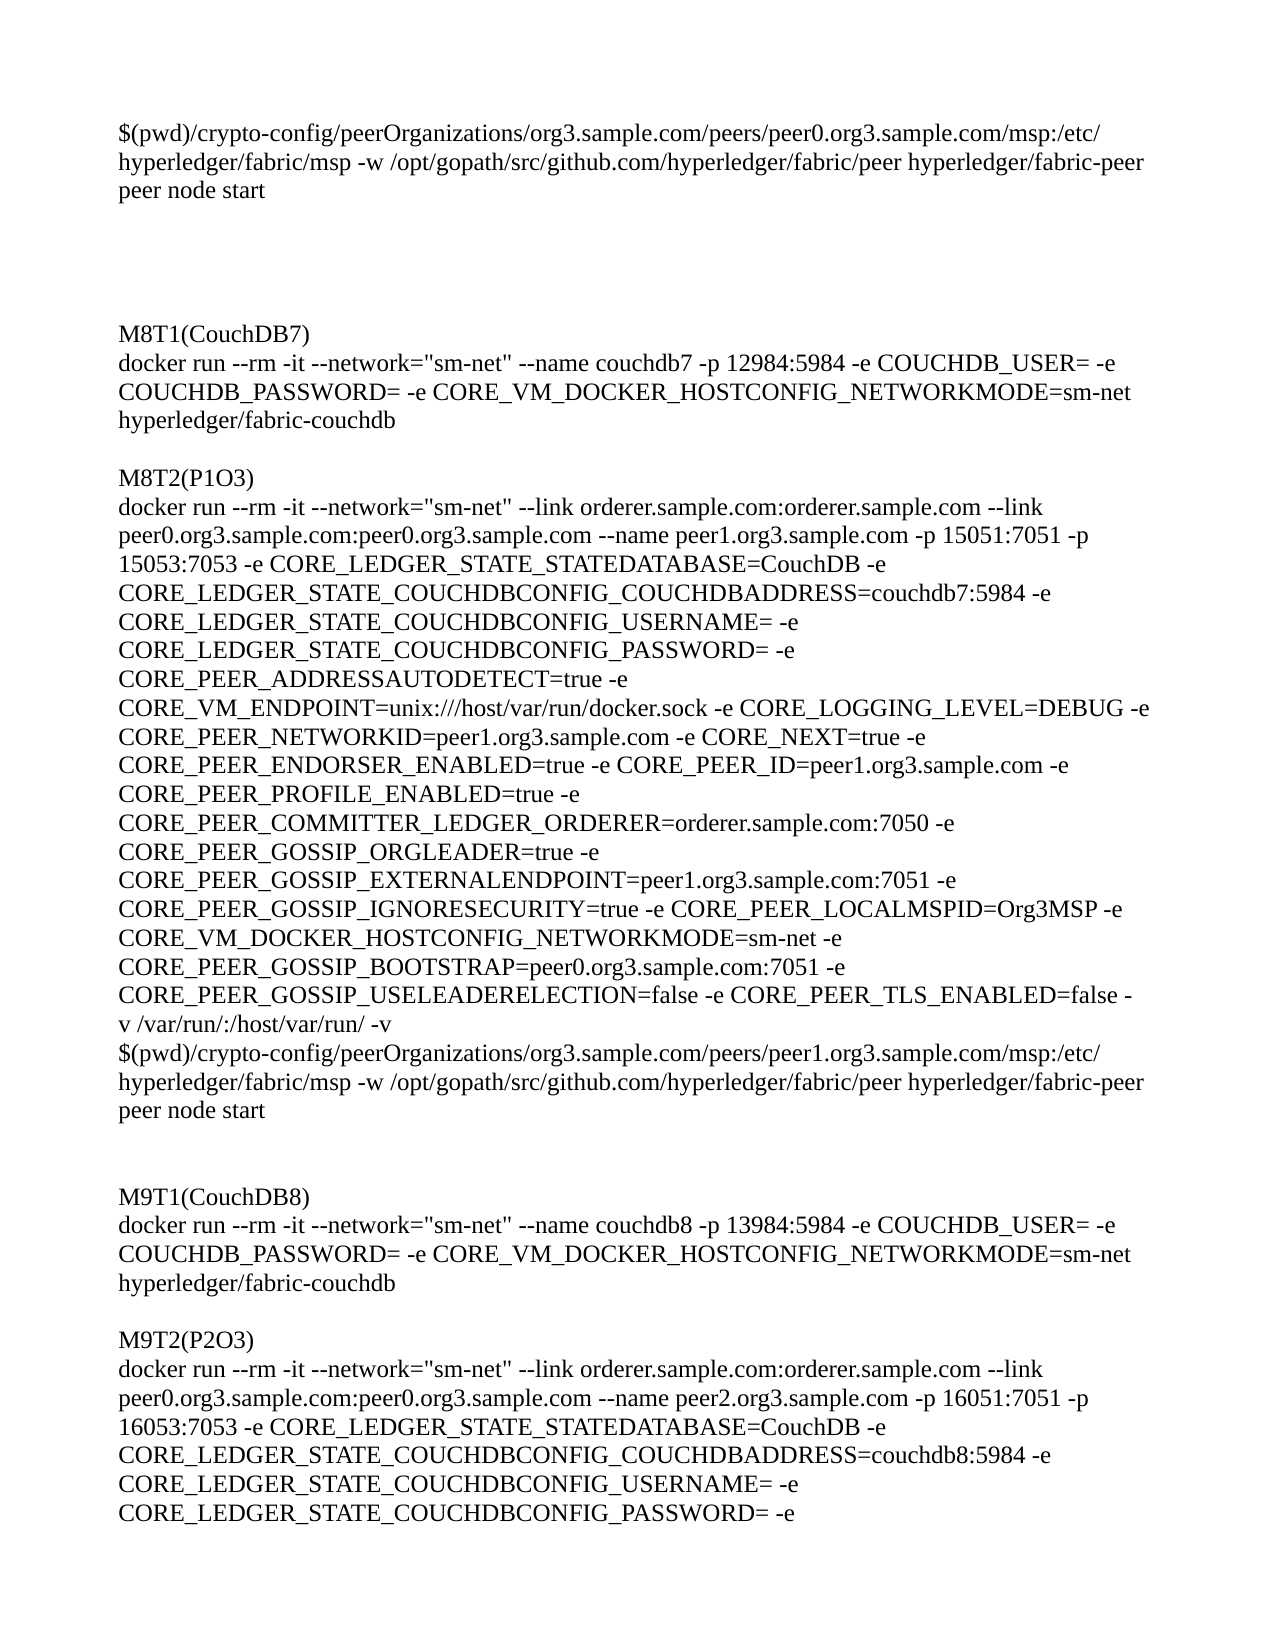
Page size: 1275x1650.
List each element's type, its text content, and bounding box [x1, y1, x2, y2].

text M9T1(CouchDB8) [118, 1182, 1157, 1211]
text M9T2(P2O3) [118, 1326, 1157, 1354]
text docker run --rm -it --network="sm-net" --link orderer.sample.com:orderer.sample.com --link peer0.org3.sample.com:peer0.org3.sample.com --name peer2.org3.sample.com -p 16051:7051 -p 16053:7053 -e CORE_LEDGER_STATE_STATEDATABASE=CouchDB -e CORE_LEDGER_STATE_COUCHDBCONFIG_COUCHDBADDRESS=couchdb8:5984 -e CORE_LEDGER_STATE_COUCHDBCONFIG_USERNAME= -e CORE_LEDGER_STATE_COUCHDBCONFIG_PASSWORD= -e [118, 1354, 1157, 1527]
text docker run --rm -it --network="sm-net" --name couchdb7 -p 12984:5984 -e COUCHDB_USER= -e COUCHDB_PASSWORD= -e CORE_VM_DOCKER_HOSTCONFIG_NETWORKMODE=sm-net hyperledger/fabric-couchdb [118, 348, 1157, 434]
text $(pwd)/crypto-config/peerOrganizations/org3.sample.com/peers/peer0.org3.sample.com/msp:/etc/hyperledger/fabric/msp -w /opt/gopath/src/github.com/hyperledger/fabric/peer hyperledger/fabric-peer peer node start [118, 118, 1157, 204]
text docker run --rm -it --network="sm-net" --link orderer.sample.com:orderer.sample.com --link peer0.org3.sample.com:peer0.org3.sample.com --name peer1.org3.sample.com -p 15051:7051 -p 15053:7053 -e CORE_LEDGER_STATE_STATEDATABASE=CouchDB -e CORE_LEDGER_STATE_COUCHDBCONFIG_COUCHDBADDRESS=couchdb7:5984 -e CORE_LEDGER_STATE_COUCHDBCONFIG_USERNAME= -e CORE_LEDGER_STATE_COUCHDBCONFIG_PASSWORD= -e CORE_PEER_ADDRESSAUTODETECT=true -e CORE_VM_ENDPOINT=unix:///host/var/run/docker.sock -e CORE_LOGGING_LEVEL=DEBUG -e CORE_PEER_NETWORKID=peer1.org3.sample.com -e CORE_NEXT=true -e CORE_PEER_ENDORSER_ENABLED=true -e CORE_PEER_ID=peer1.org3.sample.com -e CORE_PEER_PROFILE_ENABLED=true -e CORE_PEER_COMMITTER_LEDGER_ORDERER=orderer.sample.com:7050 -e CORE_PEER_GOSSIP_ORGLEADER=true -e CORE_PEER_GOSSIP_EXTERNALENDPOINT=peer1.org3.sample.com:7051 -e CORE_PEER_GOSSIP_IGNORESECURITY=true -e CORE_PEER_LOCALMSPID=Org3MSP -e CORE_VM_DOCKER_HOSTCONFIG_NETWORKMODE=sm-net -e CORE_PEER_GOSSIP_BOOTSTRAP=peer0.org3.sample.com:7051 -e CORE_PEER_GOSSIP_USELEADERELECTION=false -e CORE_PEER_TLS_ENABLED=false -v /var/run/:/host/var/run/ -v $(pwd)/crypto-config/peerOrganizations/org3.sample.com/peers/peer1.org3.sample.com/msp:/etc/hyperledger/fabric/msp -w /opt/gopath/src/github.com/hyperledger/fabric/peer hyperledger/fabric-peer peer node start [118, 492, 1157, 1124]
text M8T2(P1O3) [118, 463, 1157, 492]
text M8T1(CouchDB7) [118, 319, 1157, 348]
text docker run --rm -it --network="sm-net" --name couchdb8 -p 13984:5984 -e COUCHDB_USER= -e COUCHDB_PASSWORD= -e CORE_VM_DOCKER_HOSTCONFIG_NETWORKMODE=sm-net hyperledger/fabric-couchdb [118, 1211, 1157, 1297]
